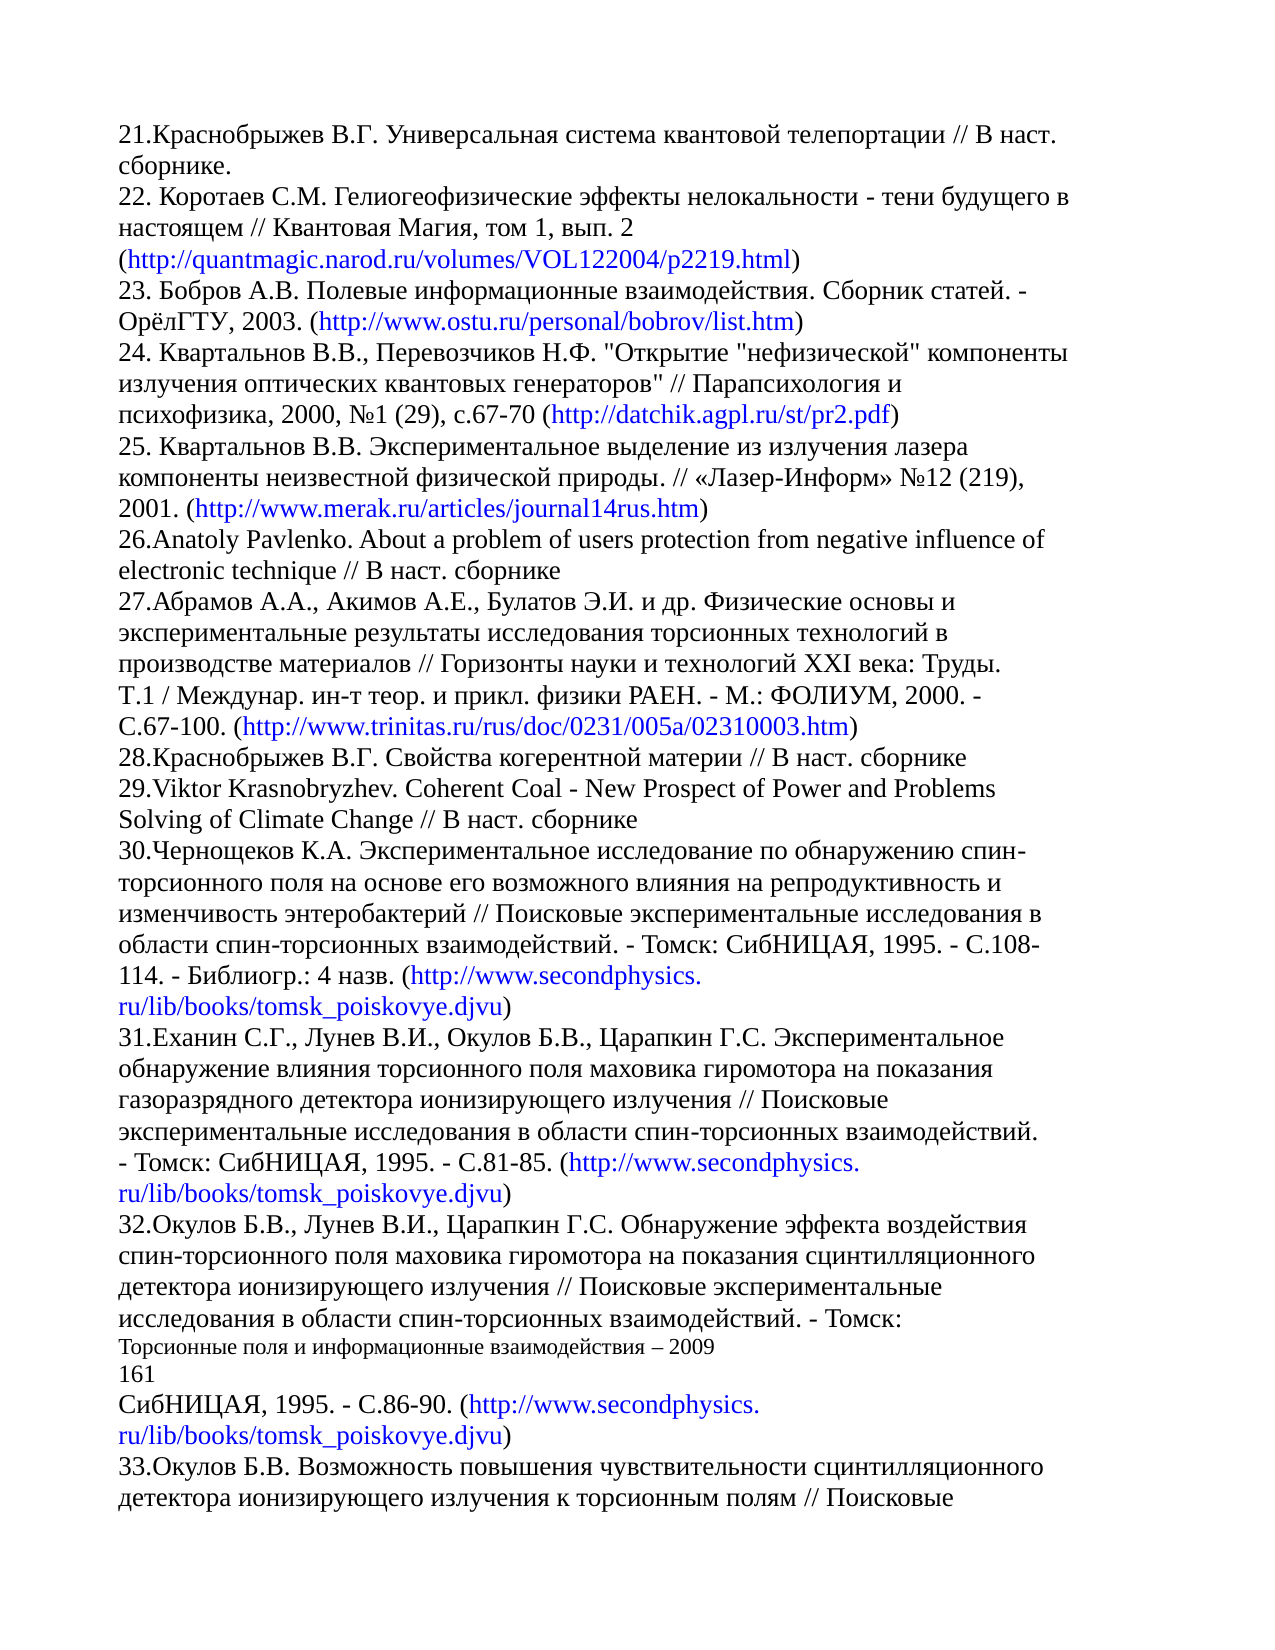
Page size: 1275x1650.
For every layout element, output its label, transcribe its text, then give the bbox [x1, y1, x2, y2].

text психофизика, 2000, №1 (29), с.67-70 (http://datchik.agpl.ru/st/pr2.pdf) [118, 398, 1157, 429]
text 22. Коротаев С.М. Гелиогеофизические эффекты нелокальности - тени будущего в [118, 180, 1157, 212]
text компоненты неизвестной физической природы. // «Лазер-Информ» №12 (219), [118, 461, 1157, 492]
text экспериментальные результаты исследования торсионных технологий в [118, 616, 1157, 648]
text обнаружение влияния торсионного поля маховика гиромотора на показания [118, 1052, 1157, 1084]
text Solving of Climate Change // В наст. сборнике [118, 803, 1157, 834]
text 21.Краснобрыжев В.Г. Универсальная система квантовой телепортации // В наст. [118, 118, 1157, 149]
text детектора ионизирующего излучения к торсионным полям // Поисковые [118, 1481, 1157, 1512]
text Т.1 / Междунар. ин-т теор. и прикл. физики РАЕН. - М.: ФОЛИУМ, 2000. - [118, 679, 1157, 710]
text (http://quantmagic.narod.ru/volumes/VOL122004/p2219.html) [118, 243, 1157, 274]
text излучения оптических квантовых генераторов" // Парапсихология и [118, 367, 1157, 398]
text Торсионные поля и информационные взаимодействия – 2009 [118, 1333, 1157, 1359]
text исследования в области спин-торсионных взаимодействий. - Томск: [118, 1302, 1157, 1333]
text 27.Абрамов А.А., Акимов А.Е., Булатов Э.И. и др. Физические основы и [118, 585, 1157, 616]
text ru/lib/books/tomsk_poiskovye.djvu) [118, 990, 1157, 1021]
text 29.Viktor Krasnobryzhev. Coherent Сoal - New Prospect of Power and Problems [118, 772, 1157, 803]
text торсионного поля на основе его возможного влияния на репродуктивность и [118, 866, 1157, 897]
text 23. Бобров А.В. Полевые информационные взаимодействия. Сборник статей. - [118, 274, 1157, 305]
text ОрёлГТУ, 2003. (http://www.ostu.ru/personal/bobrov/list.htm) [118, 305, 1157, 336]
text сборнике. [118, 149, 1157, 180]
text С.67-100. (http://www.trinitas.ru/rus/doc/0231/005a/02310003.htm) [118, 710, 1157, 741]
text 24. Квартальнов В.В., Перевозчиков Н.Ф. "Открытие "нефизической" компоненты [118, 336, 1157, 367]
text 32.Окулов Б.В., Лунев В.И., Царапкин Г.С. Обнаружение эффекта воздействия [118, 1208, 1157, 1239]
text ru/lib/books/tomsk_poiskovye.djvu) [118, 1419, 1157, 1450]
text 28.Краснобрыжев В.Г. Свойства когерентной материи // В наст. сборнике [118, 741, 1157, 772]
text 2001. (http://www.merak.ru/articles/journal14rus.htm) [118, 492, 1157, 523]
text electronic technique // В наст. сборнике [118, 554, 1157, 585]
text 30.Чернощеков К.А. Экспериментальное исследование по обнаружению спин- [118, 834, 1157, 866]
text 161 [118, 1359, 1157, 1388]
text 114. - Библиогр.: 4 назв. (http://www.secondphysics. [118, 959, 1157, 990]
text спин-торсионного поля маховика гиромотора на показания сцинтилляционного [118, 1239, 1157, 1271]
text области спин-торсионных взаимодействий. - Томск: СибНИЦАЯ, 1995. - С.108- [118, 928, 1157, 959]
text - Томск: СибНИЦАЯ, 1995. - С.81-85. (http://www.secondphysics. [118, 1146, 1157, 1177]
text настоящем // Квантовая Магия, том 1, вып. 2 [118, 212, 1157, 243]
text детектора ионизирующего излучения // Поисковые экспериментальные [118, 1271, 1157, 1302]
text 31.Еханин С.Г., Лунев В.И., Окулов Б.В., Царапкин Г.С. Экспериментальное [118, 1021, 1157, 1052]
text газоразрядного детектора ионизирующего излучения // Поисковые [118, 1084, 1157, 1115]
text 25. Квартальнов В.В. Экспериментальное выделение из излучения лазера [118, 429, 1157, 461]
text производстве материалов // Горизонты науки и технологий XXI века: Труды. [118, 648, 1157, 679]
text 26.Anatoly Pavlenko. About a problem of users protection from negative influence of [118, 523, 1157, 554]
text ru/lib/books/tomsk_poiskovye.djvu) [118, 1177, 1157, 1208]
text изменчивость энтеробактерий // Поисковые экспериментальные исследования в [118, 897, 1157, 928]
text экспериментальные исследования в области спин-торсионных взаимодействий. [118, 1115, 1157, 1146]
text 33.Окулов Б.В. Возможность повышения чувствительности сцинтилляционного [118, 1450, 1157, 1481]
text СибНИЦАЯ, 1995. - С.86-90. (http://www.secondphysics. [118, 1388, 1157, 1419]
